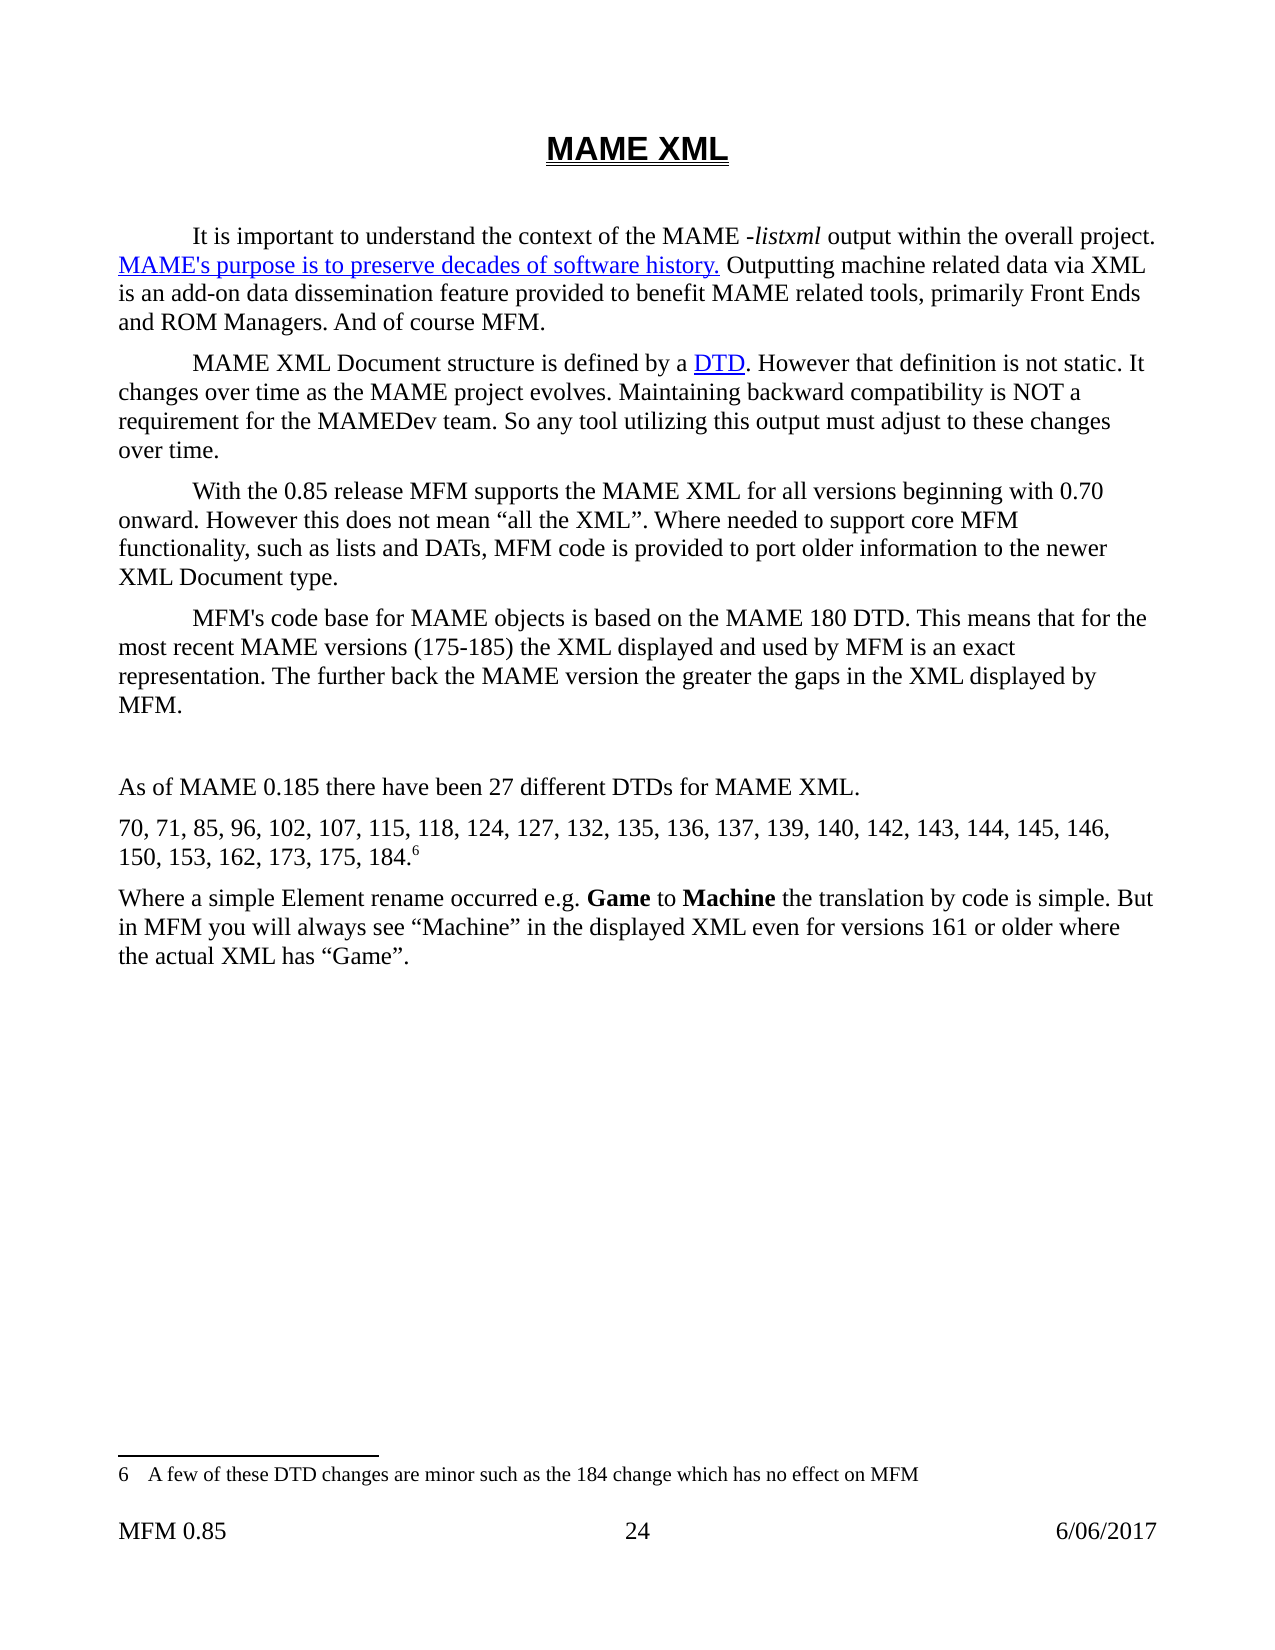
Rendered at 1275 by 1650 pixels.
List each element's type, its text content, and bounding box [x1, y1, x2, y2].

text Where a simple Element rename occurred e.g. Game to Machine the translation by code is simple. But in MFM you will always see “Machine” in the displayed XML even for versions 161 or older where the actual XML has “Game”. [118, 883, 1157, 970]
text MFM's code base for MAME objects is based on the MAME 180 DTD. This means that for the most recent MAME versions (175-185) the XML displayed and used by MFM is an exact representation. The further back the MAME version the greater the gaps in the XML displayed by MFM. [118, 603, 1157, 718]
subtitle MAME XML [118, 128, 1157, 167]
text 70, 71, 85, 96, 102, 107, 115, 118, 124, 127, 132, 135, 136, 137, 139, 140, 142, 143, 144, 145, 146, 150, 153, 162, 173, 175, 184. [118, 813, 1157, 871]
text With the 0.85 release MFM supports the MAME XML for all versions beginning with 0.70 onward. However this does not mean “all the XML”. Where needed to support core MFM functionality, such as lists and DATs, MFM code is provided to port older information to the newer XML Document type. [118, 476, 1157, 591]
text A few of these DTD changes are minor such as the 184 change which has no effect on MFM [118, 1462, 1157, 1486]
text As of MAME 0.185 there have been 27 different DTDs for MAME XML. [118, 772, 1157, 801]
text MAME XML Document structure is defined by a DTD. However that definition is not static. It changes over time as the MAME project evolves. Maintaining backward compatibility is NOT a requirement for the MAMEDev team. So any tool utilizing this output must adjust to these changes over time. [118, 348, 1157, 463]
text It is important to understand the context of the MAME -listxml output within the overall project. MAME's purpose is to preserve decades of software history. Outputting machine related data via XML is an add-on data dissemination feature provided to benefit MAME related tools, primarily Front Ends and ROM Managers. And of course MFM. [118, 221, 1157, 336]
